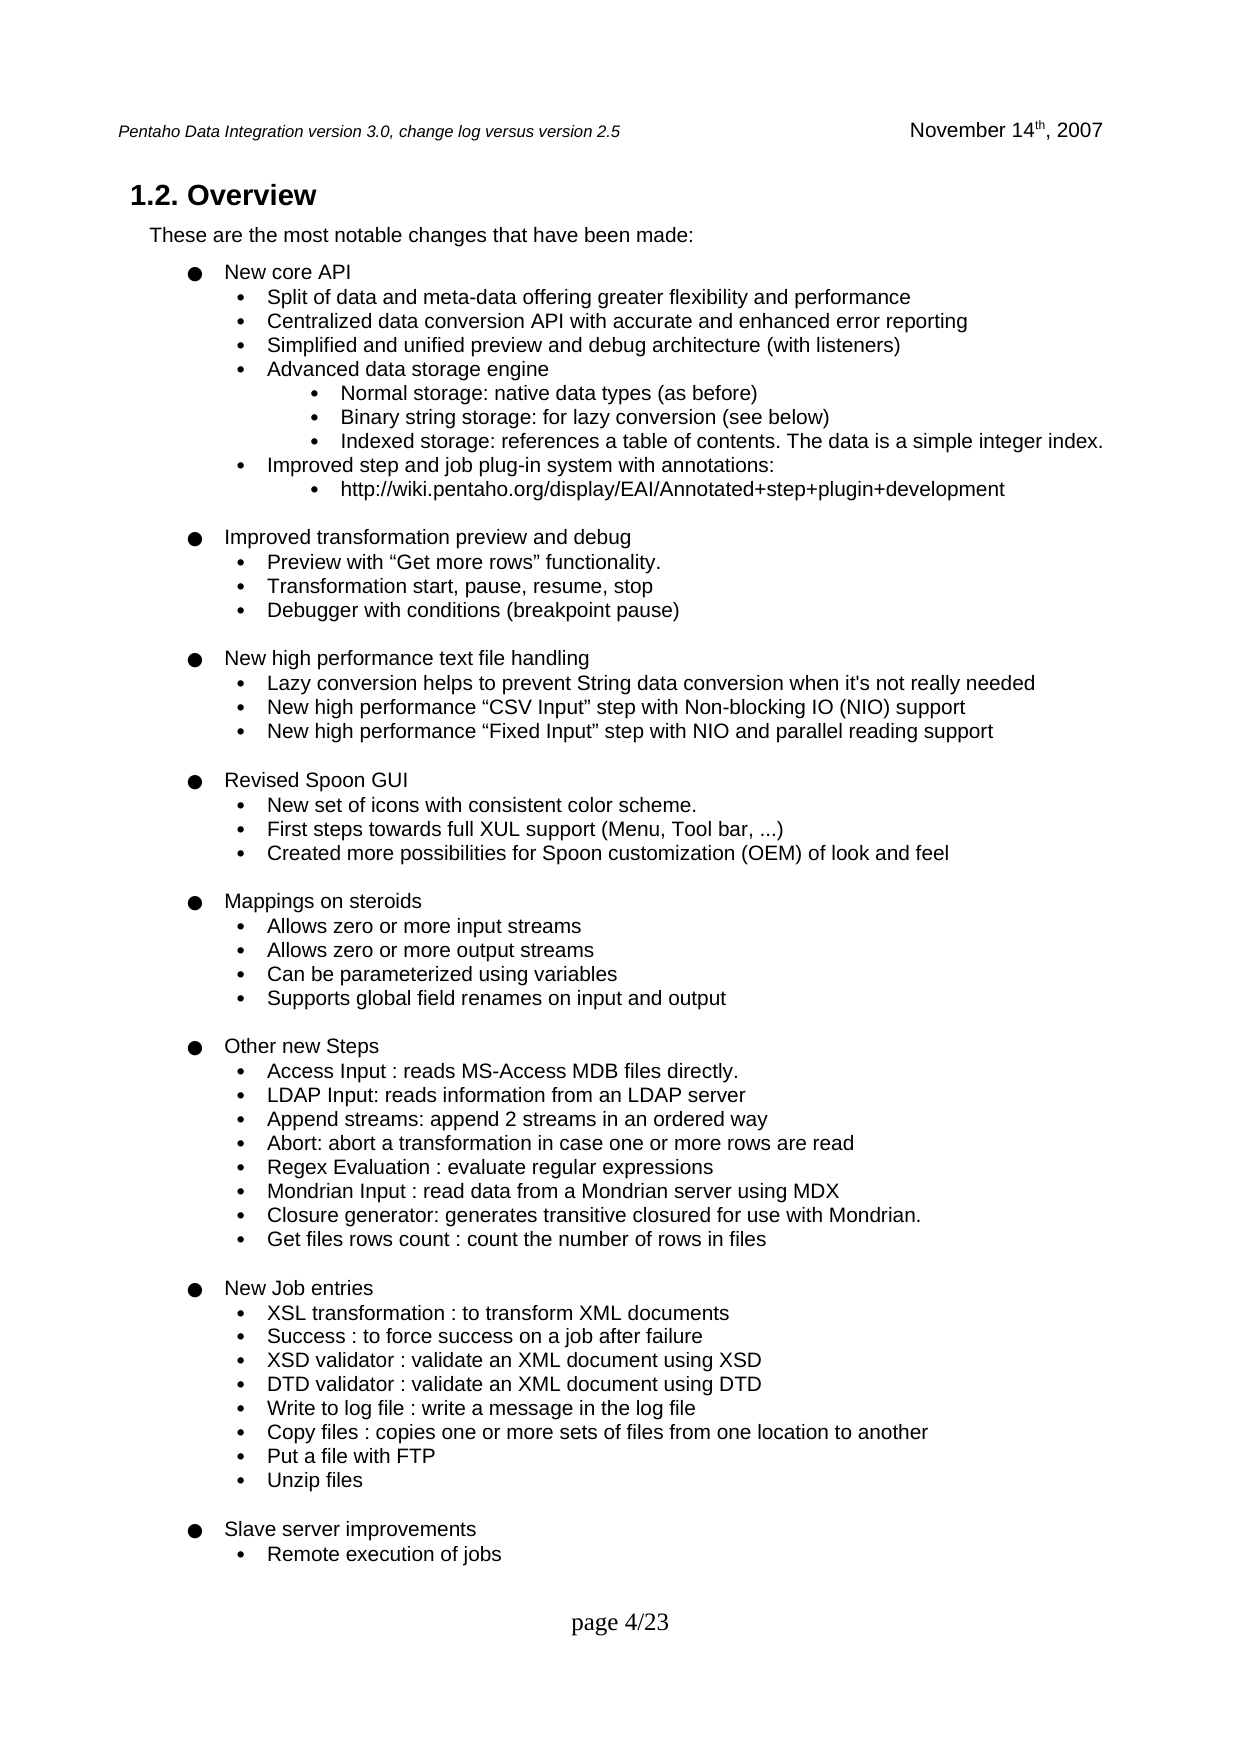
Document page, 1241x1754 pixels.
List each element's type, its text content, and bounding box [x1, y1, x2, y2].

list New high performance text file handling [187, 646, 1122, 671]
list Allows zero or more output streams [237, 938, 1122, 962]
list First steps towards full XUL support (Menu, Tool bar, ...) [237, 817, 1122, 841]
list New core API [187, 259, 1122, 285]
list Advanced data storage engine [237, 357, 1122, 381]
list Mondrian Input : read data from a Mondrian server using MDX [237, 1179, 1122, 1203]
list Created more possibilities for Spoon customization (OEM) of look and feel [237, 841, 1122, 864]
list Supports global field renames on input and output [237, 986, 1122, 1010]
list Success : to force success on a job after failure [237, 1324, 1122, 1348]
list New high performance “Fixed Input” step with NIO and parallel reading support [237, 719, 1122, 743]
text These are the most notable changes that have been made: [149, 223, 1122, 247]
list Lazy conversion helps to prevent String data conversion when it's not really needed [237, 671, 1122, 695]
list Slave server improvements [187, 1516, 1122, 1542]
list Preview with “Get more rows” functionality. [237, 550, 1122, 574]
list Abort: abort a transformation in case one or more rows are read [237, 1131, 1122, 1155]
list Regex Evaluation : evaluate regular expressions [237, 1155, 1122, 1179]
list Transformation start, pause, resume, stop [237, 574, 1122, 598]
list Append streams: append 2 streams in an ordered way [237, 1107, 1122, 1131]
list Unzip files [237, 1468, 1122, 1492]
list New set of icons with consistent color scheme. [237, 793, 1122, 817]
list DTD validator : validate an XML document using DTD [237, 1372, 1122, 1396]
list Put a file with FTP [237, 1444, 1122, 1468]
list New high performance “CSV Input” step with Non-blocking IO (NIO) support [237, 695, 1122, 719]
list LDAP Input: reads information from an LDAP server [237, 1083, 1122, 1107]
list Remote execution of jobs [237, 1542, 1122, 1566]
list XSL transformation : to transform XML documents [237, 1300, 1122, 1324]
list Improved step and job plug-in system with annotations: [237, 452, 1122, 476]
list Centralized data conversion API with accurate and enhanced error reporting [237, 309, 1122, 333]
list Get files rows count : count the number of rows in files [237, 1227, 1122, 1251]
list Mappings on steroids [187, 888, 1122, 914]
list Improved transformation preview and debug [187, 524, 1122, 550]
list Write to log file : write a message in the log file [237, 1396, 1122, 1420]
list Split of data and meta-data offering greater flexibility and performance [237, 285, 1122, 309]
list Simplified and unified preview and debug architecture (with listeners) [237, 333, 1122, 357]
list New Job entries [187, 1275, 1122, 1300]
list Access Input : reads MS-Access MDB files directly. [237, 1059, 1122, 1083]
list Revised Spoon GUI [187, 767, 1122, 793]
list Normal storage: native data types (as before) [311, 381, 1122, 404]
subtitle Overview [130, 177, 1122, 211]
list Binary string storage: for lazy conversion (see below) [311, 404, 1122, 428]
list Copy files : copies one or more sets of files from one location to another [237, 1420, 1122, 1444]
list Allows zero or more input streams [237, 914, 1122, 938]
list Can be parameterized using variables [237, 962, 1122, 986]
list http://wiki.pentaho.org/display/EAI/Annotated+step+plugin+development [311, 476, 1122, 500]
list Other new Steps [187, 1034, 1122, 1059]
list Closure generator: generates transitive closured for use with Mondrian. [237, 1203, 1122, 1227]
list Indexed storage: references a table of contents. The data is a simple integer index. [311, 428, 1122, 452]
list XSD validator : validate an XML document using XSD [237, 1348, 1122, 1372]
list Debugger with conditions (breakpoint pause) [237, 598, 1122, 622]
